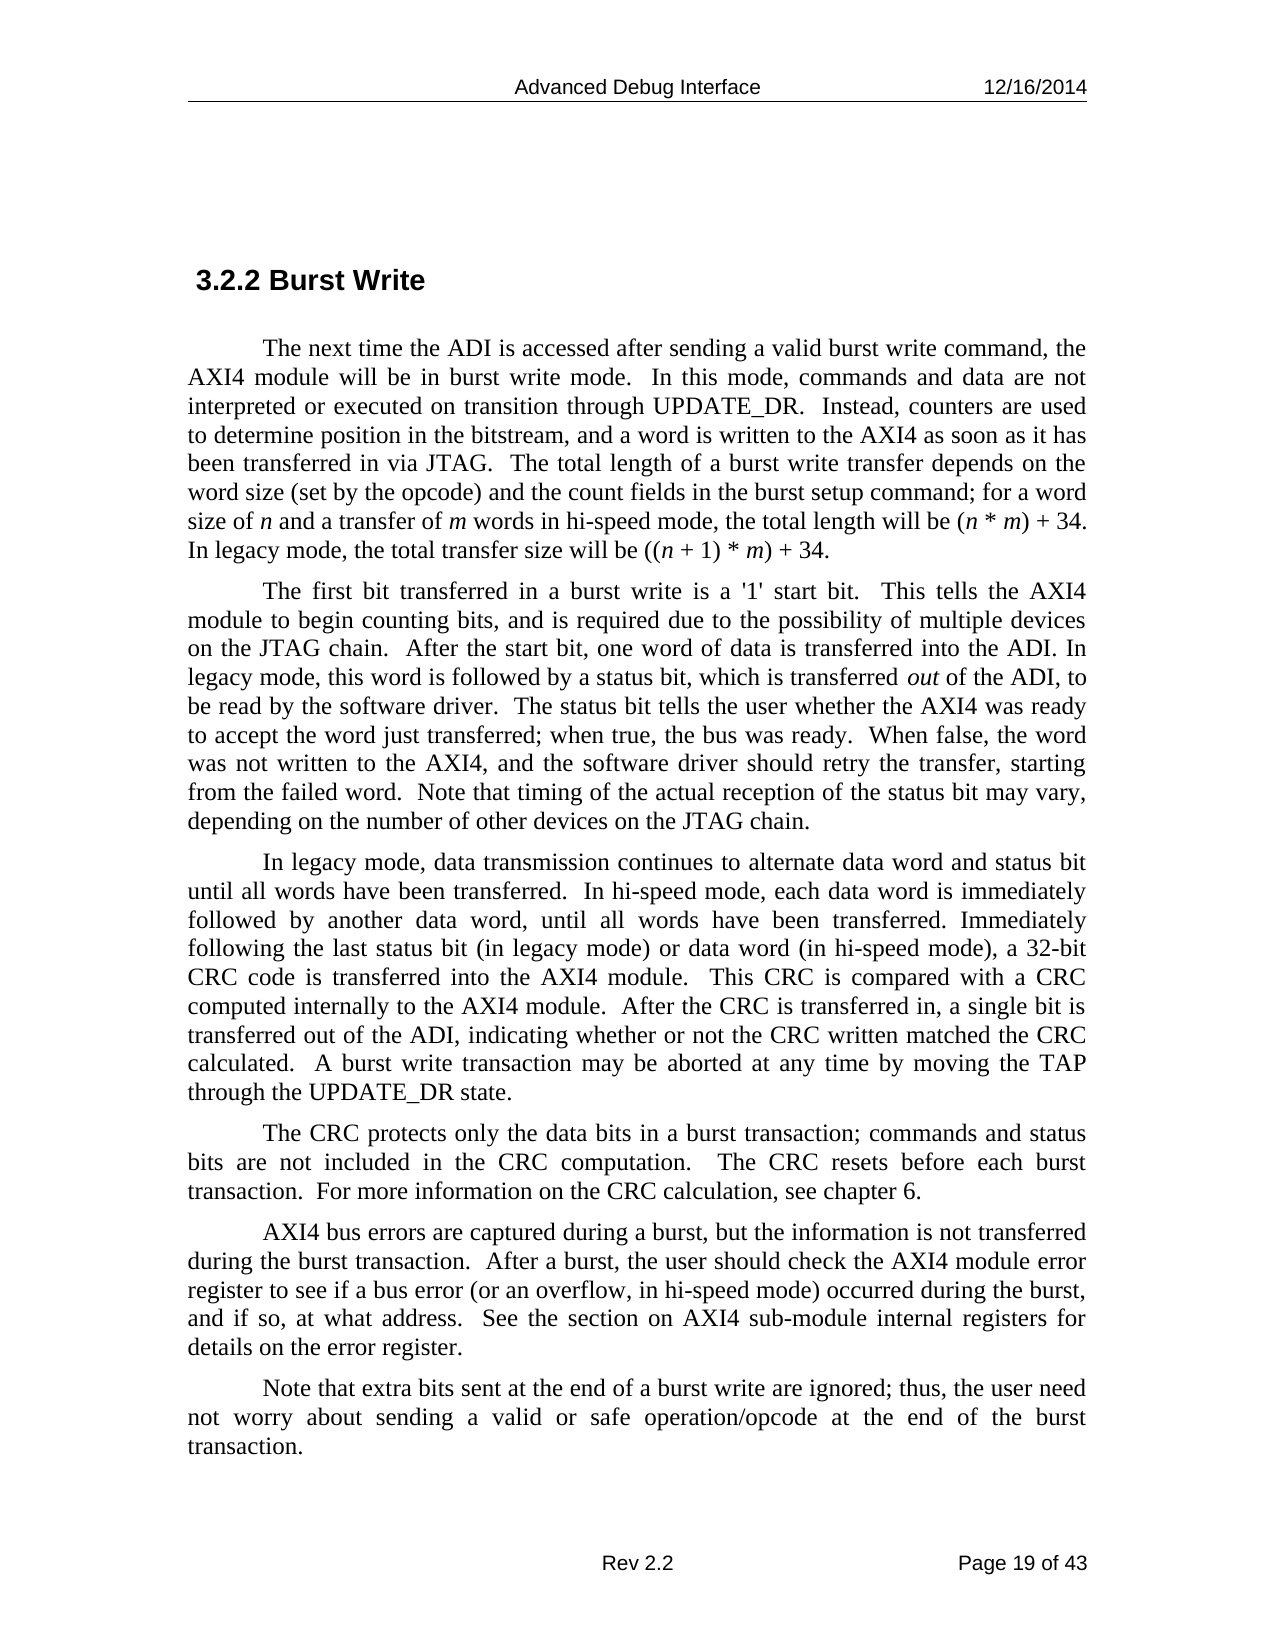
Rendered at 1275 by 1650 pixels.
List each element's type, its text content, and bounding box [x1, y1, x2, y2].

subtitle Burst Write [187, 262, 1087, 296]
text The CRC protects only the data bits in a burst transaction; commands and status bits are not included in the CRC computation. The CRC resets before each burst transaction. For more information on the CRC calculation, see chapter 6. [187, 1118, 1087, 1205]
text The first bit transferred in a burst write is a '1' start bit. This tells the AXI4 module to begin counting bits, and is required due to the possibility of multiple devices on the JTAG chain. After the start bit, one word of data is transferred into the ADI. In legacy mode, this word is followed by a status bit, which is transferred out of the ADI, to be read by the software driver. The status bit tells the user whether the AXI4 was ready to accept the word just transferred; when true, the bus was ready. When false, the word was not written to the AXI4, and the software driver should retry the transfer, starting from the failed word. Note that timing of the actual reception of the status bit may vary, depending on the number of other devices on the JTAG chain. [187, 576, 1087, 835]
text Note that extra bits sent at the end of a burst write are ignored; thus, the user need not worry about sending a valid or safe operation/opcode at the end of the burst transaction. [187, 1373, 1087, 1460]
text The next time the ADI is accessed after sending a valid burst write command, the AXI4 module will be in burst write mode. In this mode, commands and data are not interpreted or executed on transition through UPDATE_DR. Instead, counters are used to determine position in the bitstream, and a word is written to the AXI4 as soon as it has been transferred in via JTAG. The total length of a burst write transfer depends on the word size (set by the opcode) and the count fields in the burst setup command; for a word size of n and a transfer of m words in hi-speed mode, the total length will be (n * m) + 34. In legacy mode, the total transfer size will be ((n + 1) * m) + 34. [187, 333, 1087, 563]
text In legacy mode, data transmission continues to alternate data word and status bit until all words have been transferred. In hi-speed mode, each data word is immediately followed by another data word, until all words have been transferred. Immediately following the last status bit (in legacy mode) or data word (in hi-speed mode), a 32-bit CRC code is transferred into the AXI4 module. This CRC is compared with a CRC computed internally to the AXI4 module. After the CRC is transferred in, a single bit is transferred out of the ADI, indicating whether or not the CRC written matched the CRC calculated. A burst write transaction may be aborted at any time by moving the TAP through the UPDATE_DR state. [187, 847, 1087, 1106]
text AXI4 bus errors are captured during a burst, but the information is not transferred during the burst transaction. After a burst, the user should check the AXI4 module error register to see if a bus error (or an overflow, in hi-speed mode) occurred during the burst, and if so, at what address. See the section on AXI4 sub-module internal registers for details on the error register. [187, 1217, 1087, 1361]
